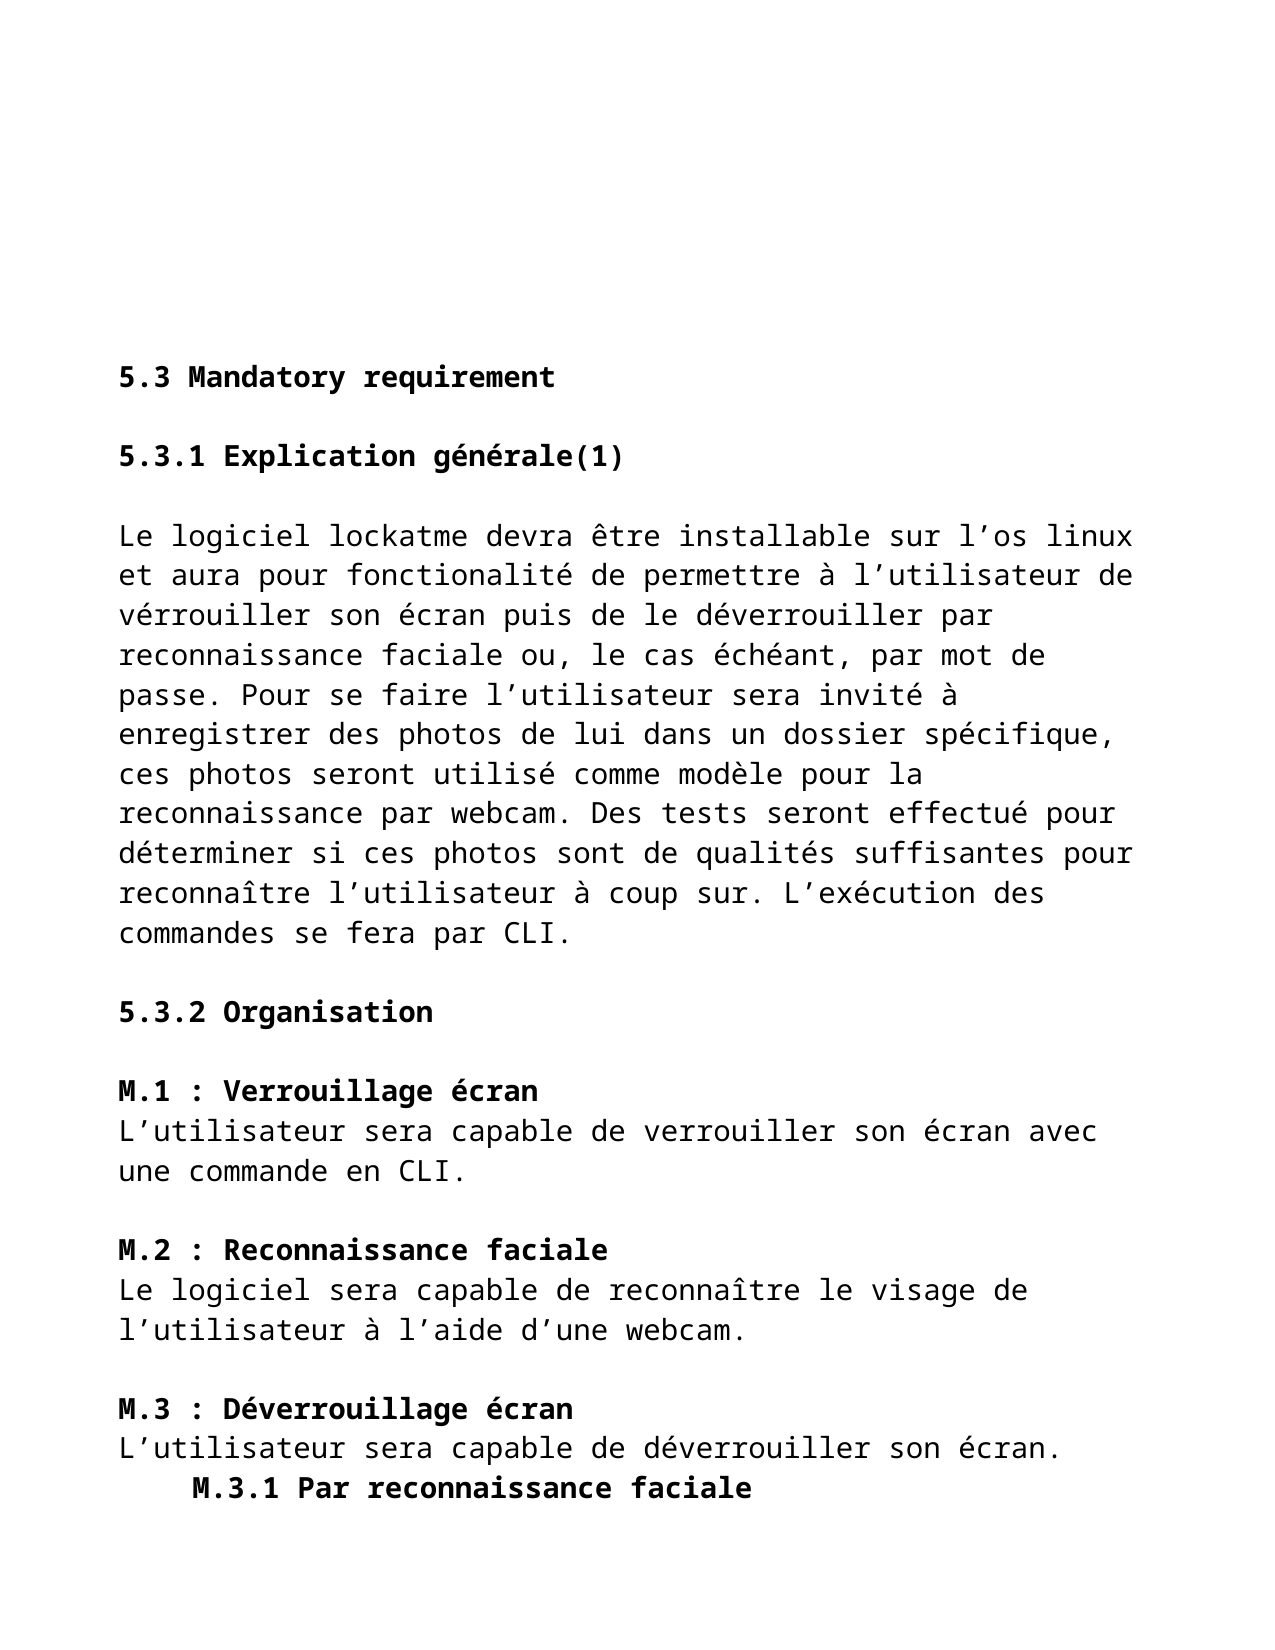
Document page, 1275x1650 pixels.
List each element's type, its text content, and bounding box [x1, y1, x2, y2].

text M.2 : Reconnaissance faciale [118, 1229, 1157, 1269]
text M.3.1 Par reconnaissance faciale [118, 1467, 1157, 1507]
text Le logiciel lockatme devra être installable sur l’os linux et aura pour fonctionalité de permettre à l’utilisateur de vérrouiller son écran puis de le déverrouiller par reconnaissance faciale ou, le cas échéant, par mot de passe. Pour se faire l’utilisateur sera invité à enregistrer des photos de lui dans un dossier spécifique, ces photos seront utilisé comme modèle pour la reconnaissance par webcam. Des tests seront effectué pour déterminer si ces photos sont de qualités suffisantes pour reconnaître l’utilisateur à coup sur. L’exécution des commandes se fera par CLI. [118, 515, 1157, 952]
text 5.3 Mandatory requirement [118, 356, 1157, 396]
text L’utilisateur sera capable de verrouiller son écran avec une commande en CLI. [118, 1110, 1157, 1190]
text 5.3.2 Organisation [118, 991, 1157, 1031]
text M.1 : Verrouillage écran [118, 1071, 1157, 1110]
text Le logiciel sera capable de reconnaître le visage de l’utilisateur à l’aide d’une webcam. [118, 1269, 1157, 1348]
text 5.3.1 Explication générale(1) [118, 436, 1157, 475]
text M.3 : Déverrouillage écran [118, 1388, 1157, 1428]
text L’utilisateur sera capable de déverrouiller son écran. [118, 1428, 1157, 1467]
